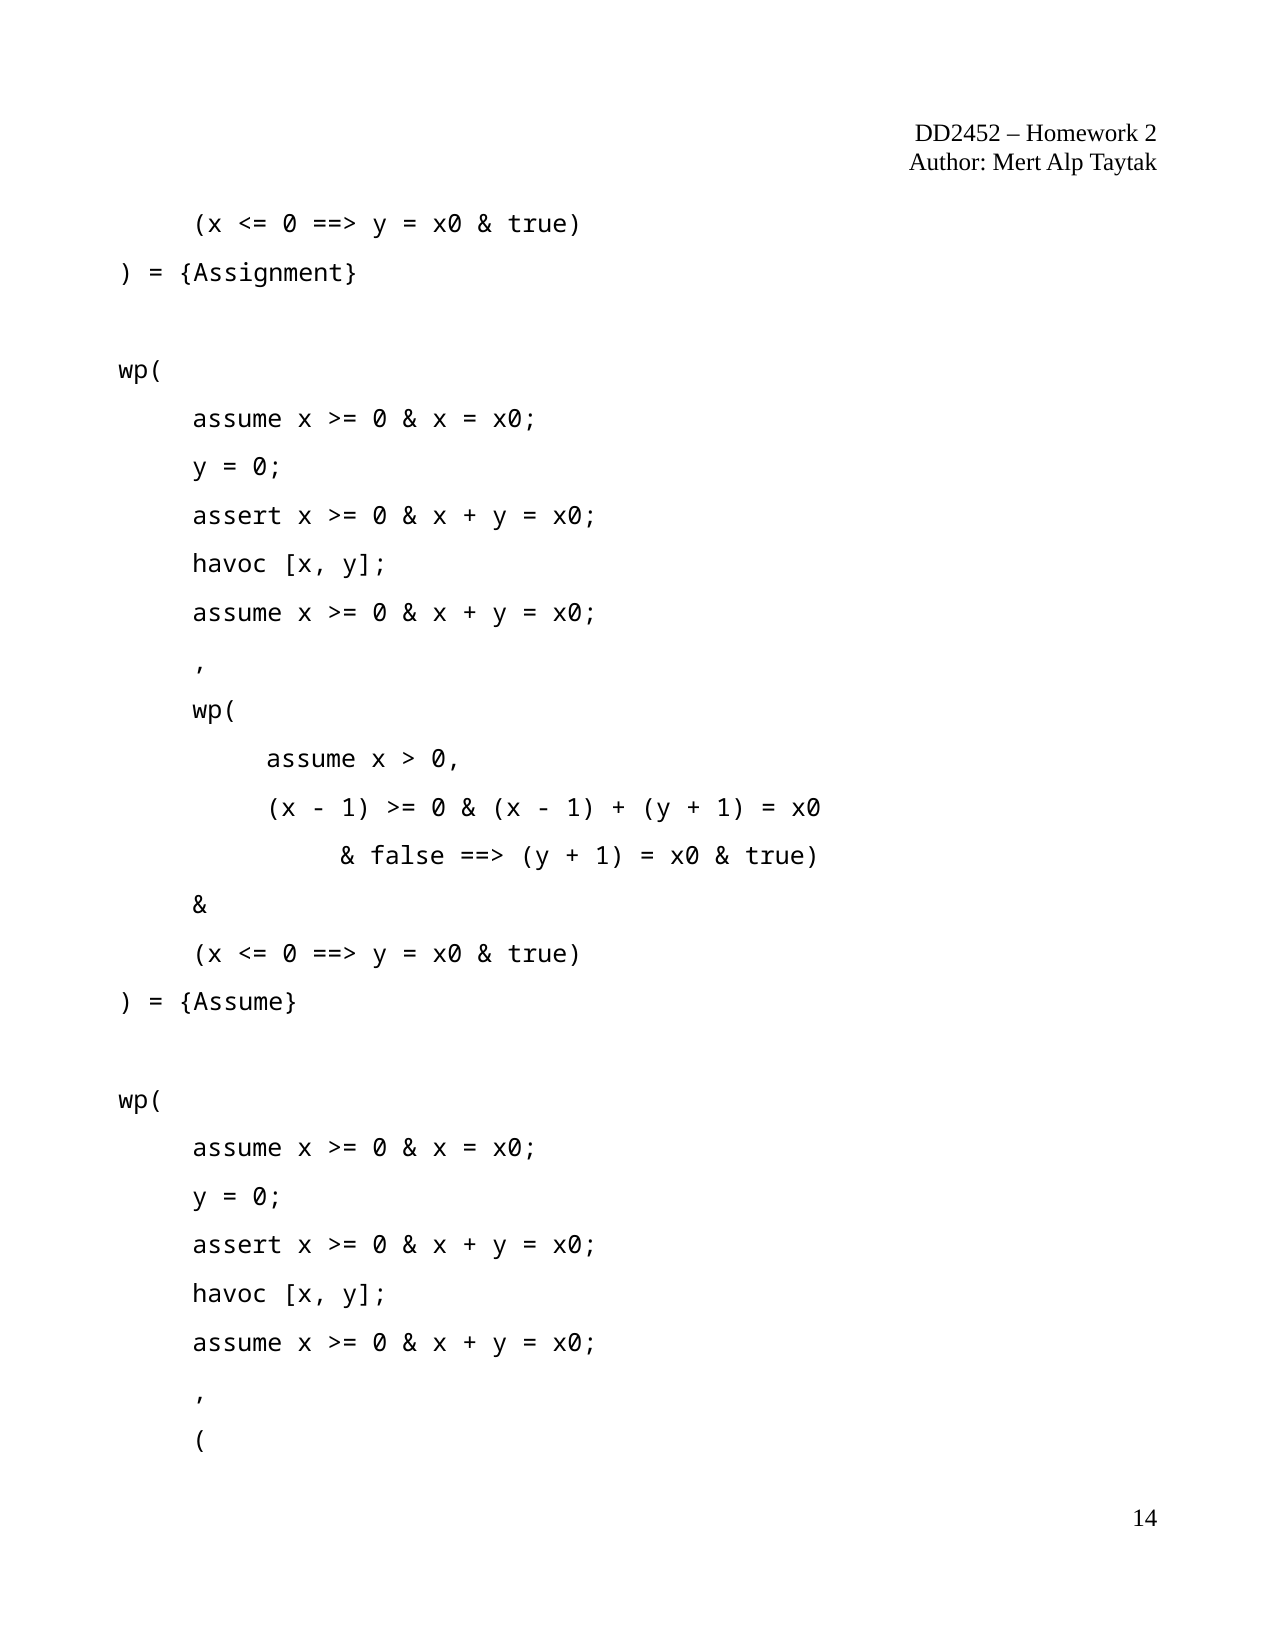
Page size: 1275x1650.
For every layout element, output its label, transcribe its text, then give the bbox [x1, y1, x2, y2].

text ) = {Assignment} [118, 254, 1157, 288]
text assert x >= 0 & x + y = x0; [118, 497, 1157, 532]
text assert x >= 0 & x + y = x0; [118, 1227, 1157, 1261]
text (x <= 0 ==> y = x0 & true) [118, 935, 1157, 969]
text wp( [118, 692, 1157, 726]
text assume x >= 0 & x = x0; [118, 1130, 1157, 1164]
text y = 0; [118, 449, 1157, 483]
text , [118, 643, 1157, 677]
text & false ==> (y + 1) = x0 & true) [118, 838, 1157, 872]
text assume x >= 0 & x + y = x0; [118, 1324, 1157, 1358]
text havoc [x, y]; [118, 1276, 1157, 1310]
text & [118, 887, 1157, 921]
text ( [118, 1422, 1157, 1456]
text , [118, 1373, 1157, 1407]
text wp( [118, 352, 1157, 386]
text assume x > 0, [118, 741, 1157, 775]
text y = 0; [118, 1178, 1157, 1213]
text wp( [118, 1081, 1157, 1115]
text assume x >= 0 & x + y = x0; [118, 595, 1157, 629]
text ) = {Assume} [118, 984, 1157, 1018]
text assume x >= 0 & x = x0; [118, 400, 1157, 434]
text (x <= 0 ==> y = x0 & true) [118, 206, 1157, 240]
text (x - 1) >= 0 & (x - 1) + (y + 1) = x0 [118, 789, 1157, 823]
text havoc [x, y]; [118, 546, 1157, 580]
